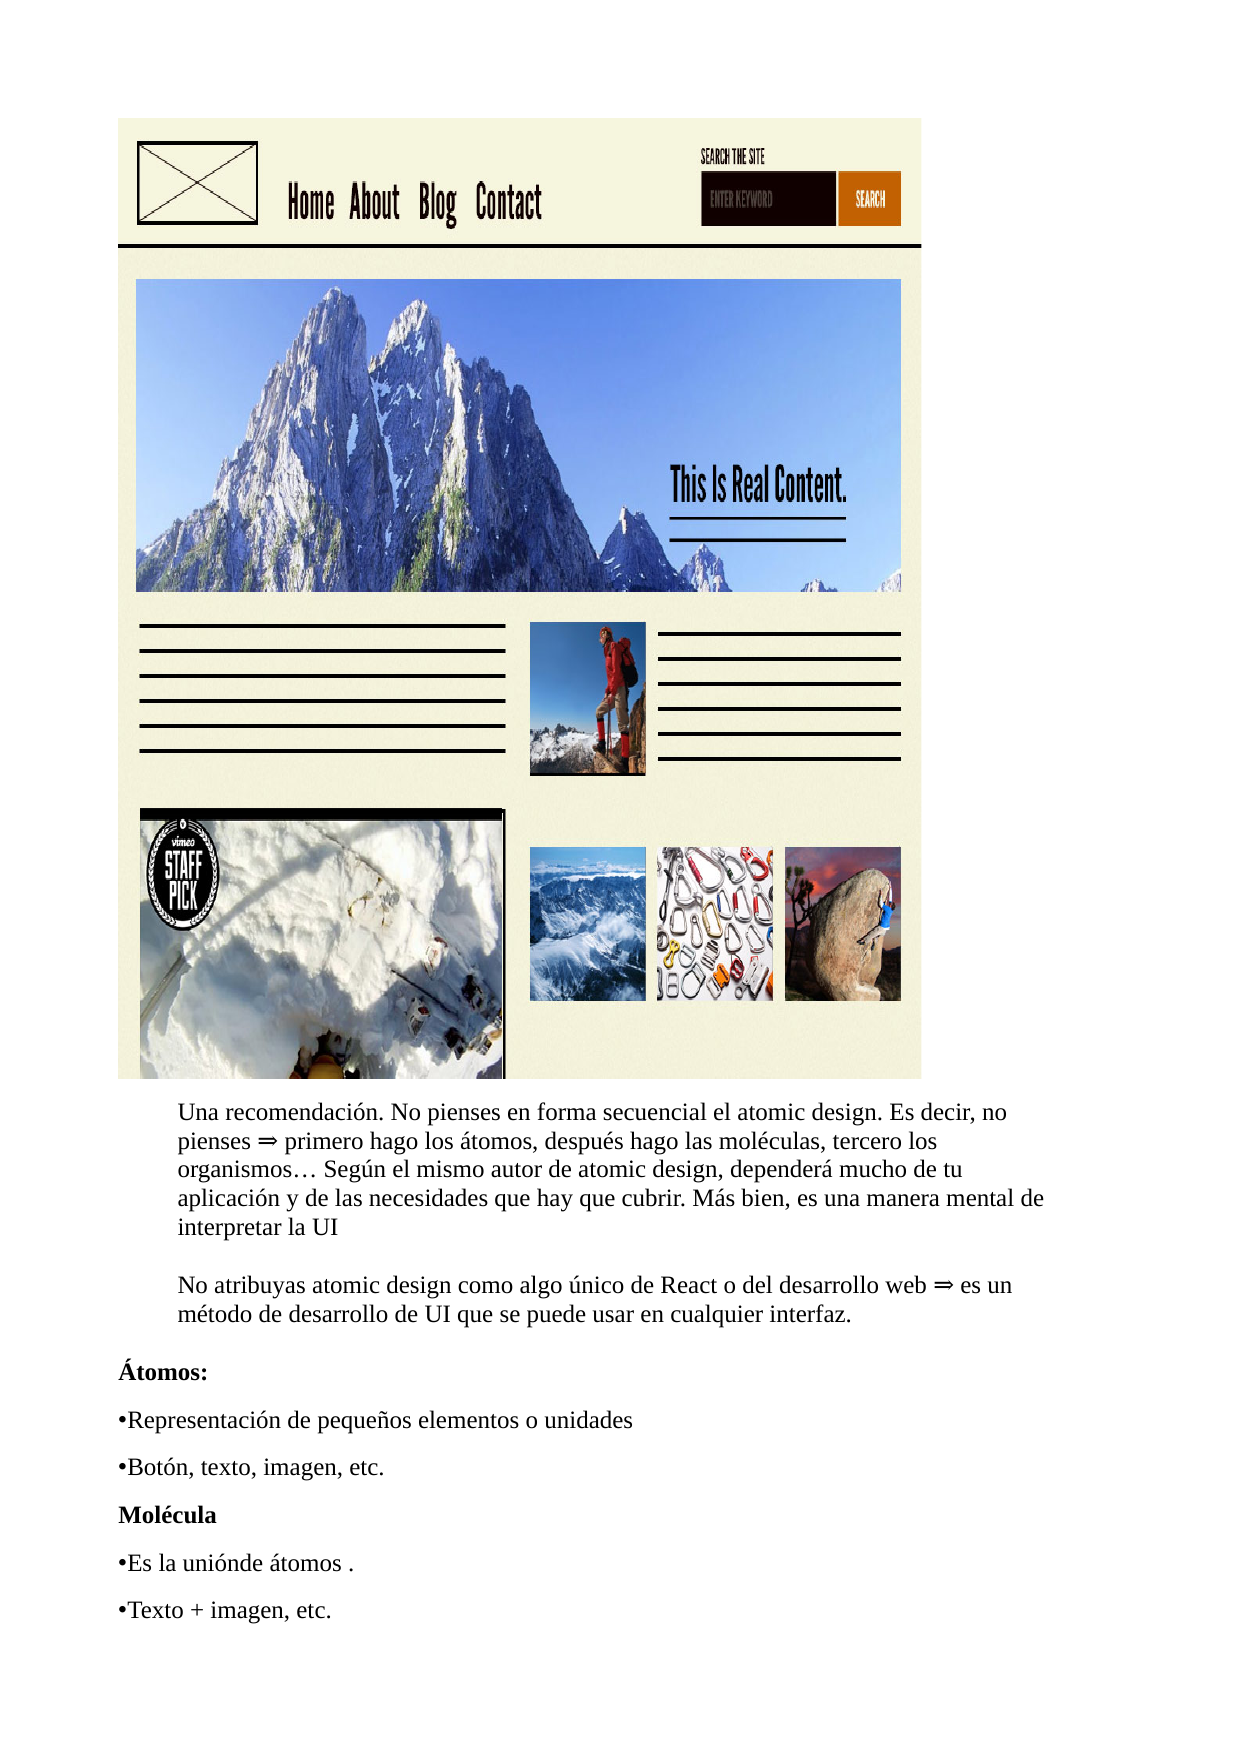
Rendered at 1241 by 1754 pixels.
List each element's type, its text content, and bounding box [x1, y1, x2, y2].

list Representación de pequeños elementos o unidades [118, 1405, 1122, 1433]
list Botón, texto, imagen, etc. [118, 1452, 1122, 1481]
text Molécula [118, 1500, 1122, 1529]
text Una recomendación. No pienses en forma secuencial el atomic design. Es decir, no pienses ⇒ primero hago los átomos, después hago las moléculas, tercero los organismos… Según el mismo autor de atomic design, dependerá mucho de tu aplicación y de las necesidades que hay que cubrir. Más bien, es una manera mental de interpretar la UI [177, 1097, 1063, 1241]
picture [118, 118, 922, 1079]
list Texto + imagen, etc. [118, 1595, 1122, 1624]
text No atribuyas atomic design como algo único de React o del desarrollo web ⇒ es un método de desarrollo de UI que se puede usar en cualquier interfaz. [177, 1270, 1063, 1328]
text Átomos: [118, 1357, 1122, 1386]
list Es la uniónde átomos . [118, 1548, 1122, 1576]
